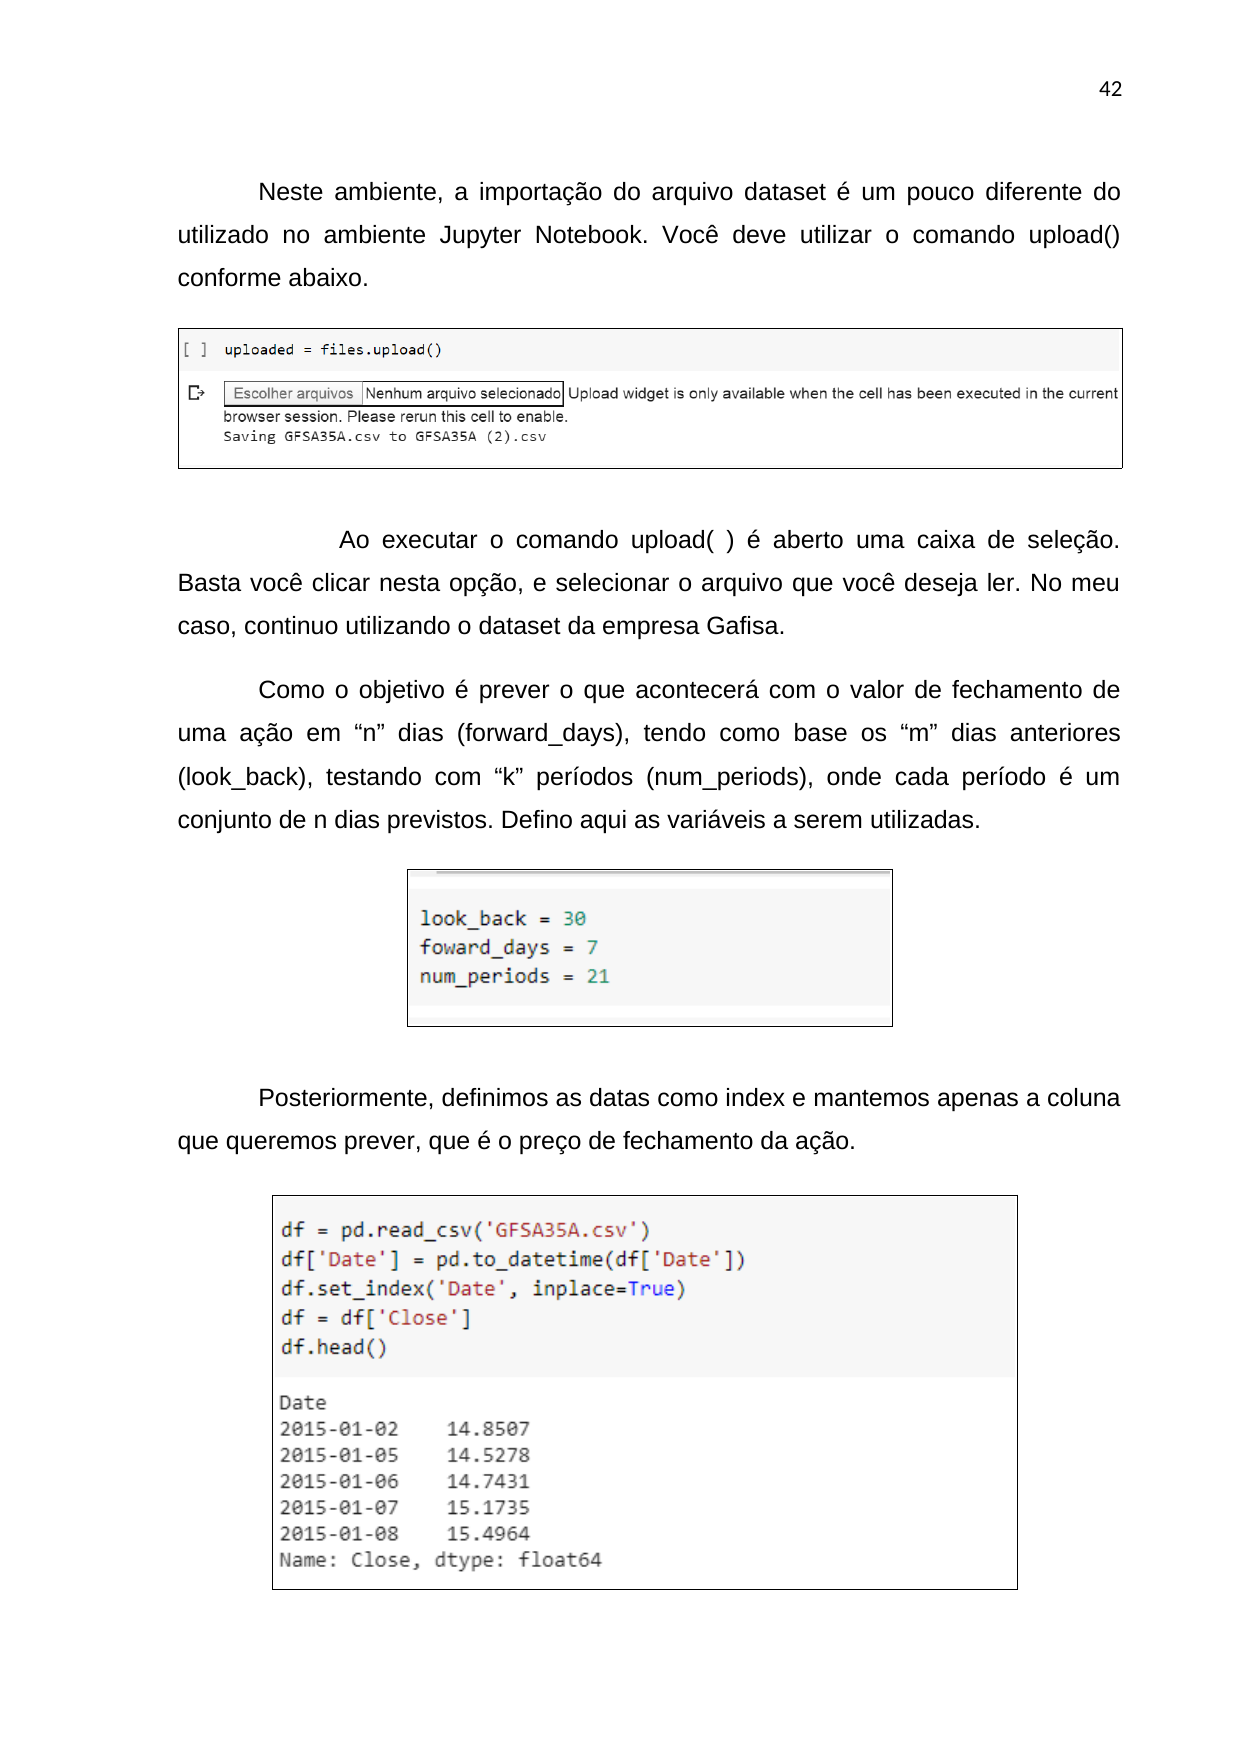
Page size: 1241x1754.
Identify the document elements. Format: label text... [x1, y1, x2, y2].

text Ao executar o comando upload( ) é aberto uma caixa de seleção. Basta você clicar nesta opção, e selecionar o arquivo que você deseja ler. No meu caso, continuo utilizando o dataset da empresa Gafisa. [177, 525, 1122, 640]
text Como o objetivo é prever o que acontecerá com o valor de fechamento de uma ação em “n” dias (forward_days), tendo como base os “m” dias anteriores (look_back), testando com “k” períodos (num_periods), onde cada período é um conjunto de n dias previstos. Defino aqui as variáveis a serem utilizadas. [177, 675, 1122, 833]
picture [409, 871, 890, 1024]
text Neste ambiente, a importação do arquivo dataset é um pouco diferente do utilizado no ambiente Jupyter Notebook. Você deve utilizar o comando upload() conforme abaixo. [177, 177, 1122, 292]
picture [180, 329, 1119, 467]
picture [275, 1197, 1015, 1587]
text Posteriormente, definimos as datas como index e mantemos apenas a coluna que queremos prever, que é o preço de fechamento da ação. [177, 1083, 1122, 1155]
